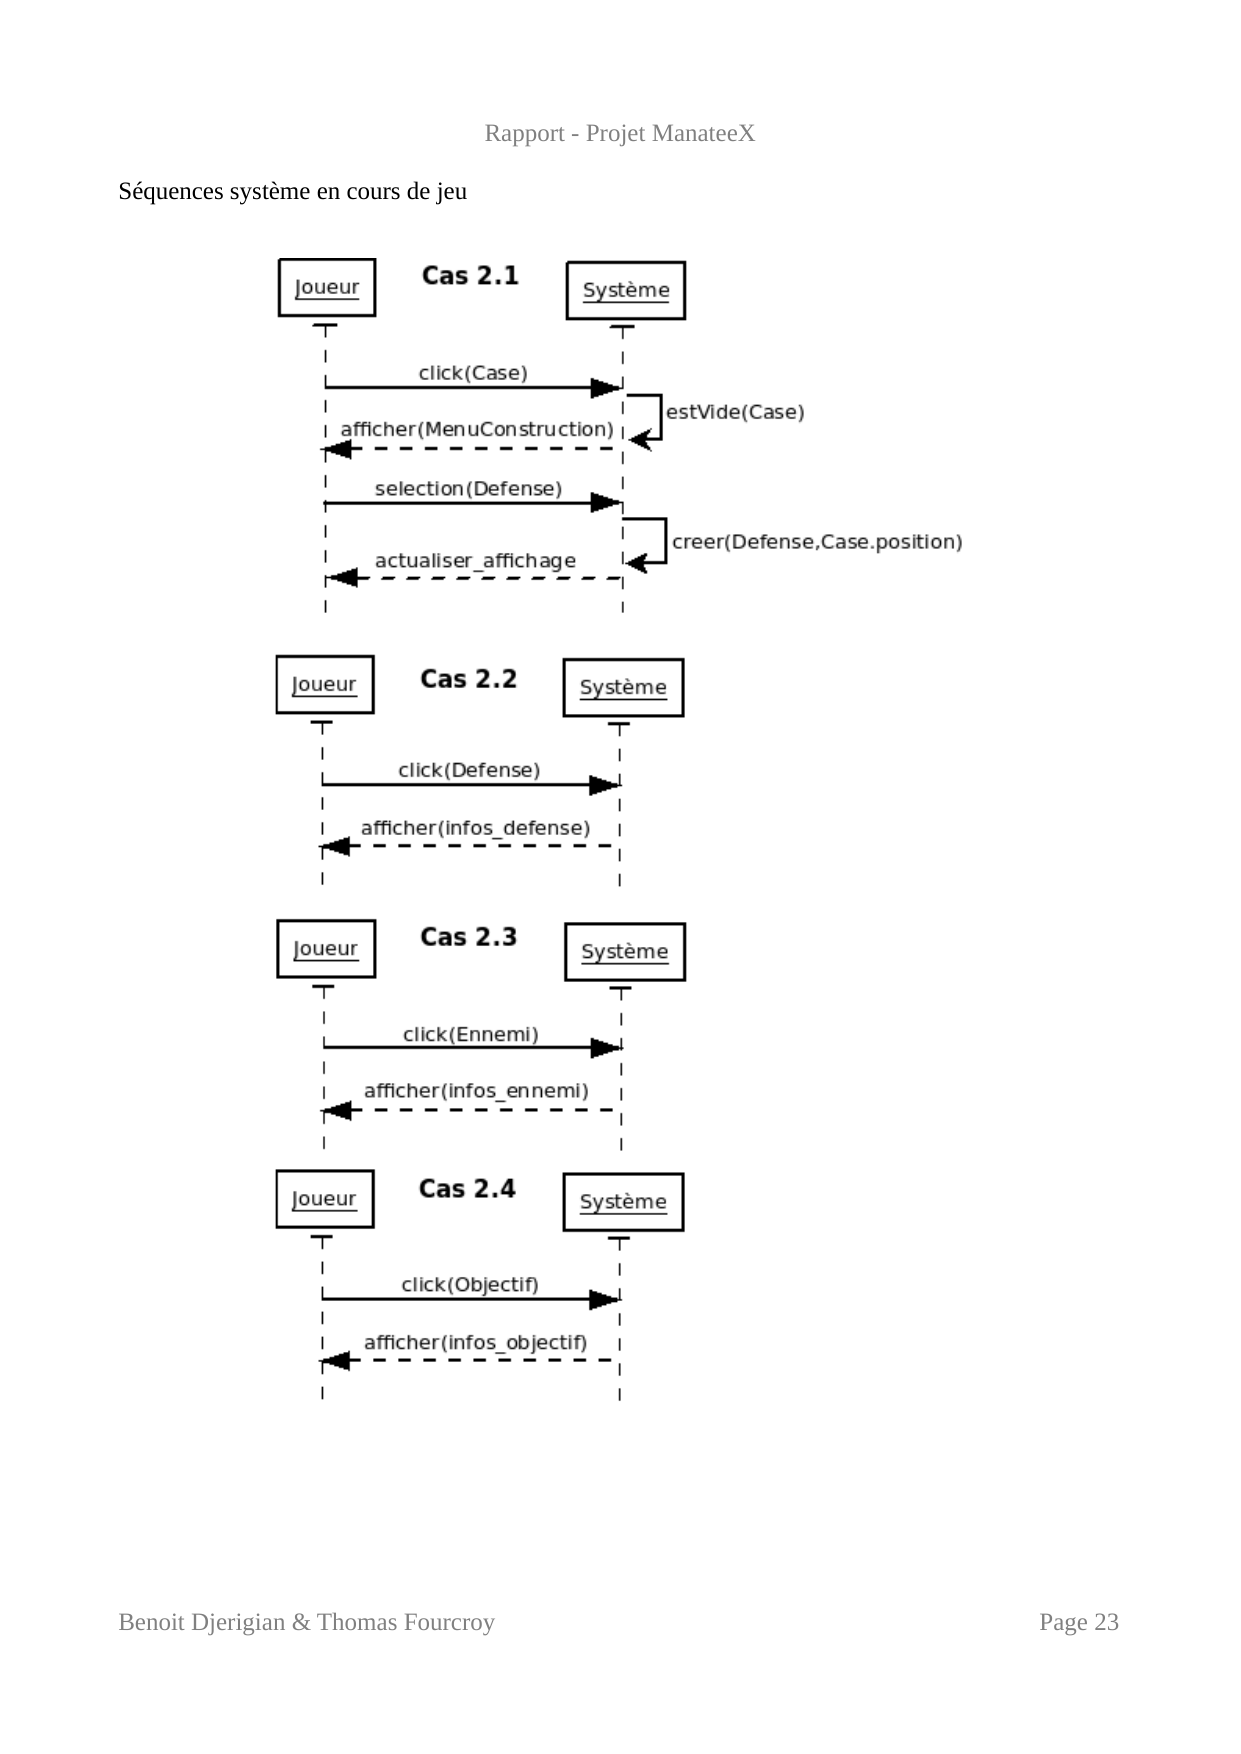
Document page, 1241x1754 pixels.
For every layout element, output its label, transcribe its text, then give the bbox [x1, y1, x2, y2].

text Séquences système en cours de jeu [118, 176, 1122, 205]
picture [275, 258, 965, 1412]
